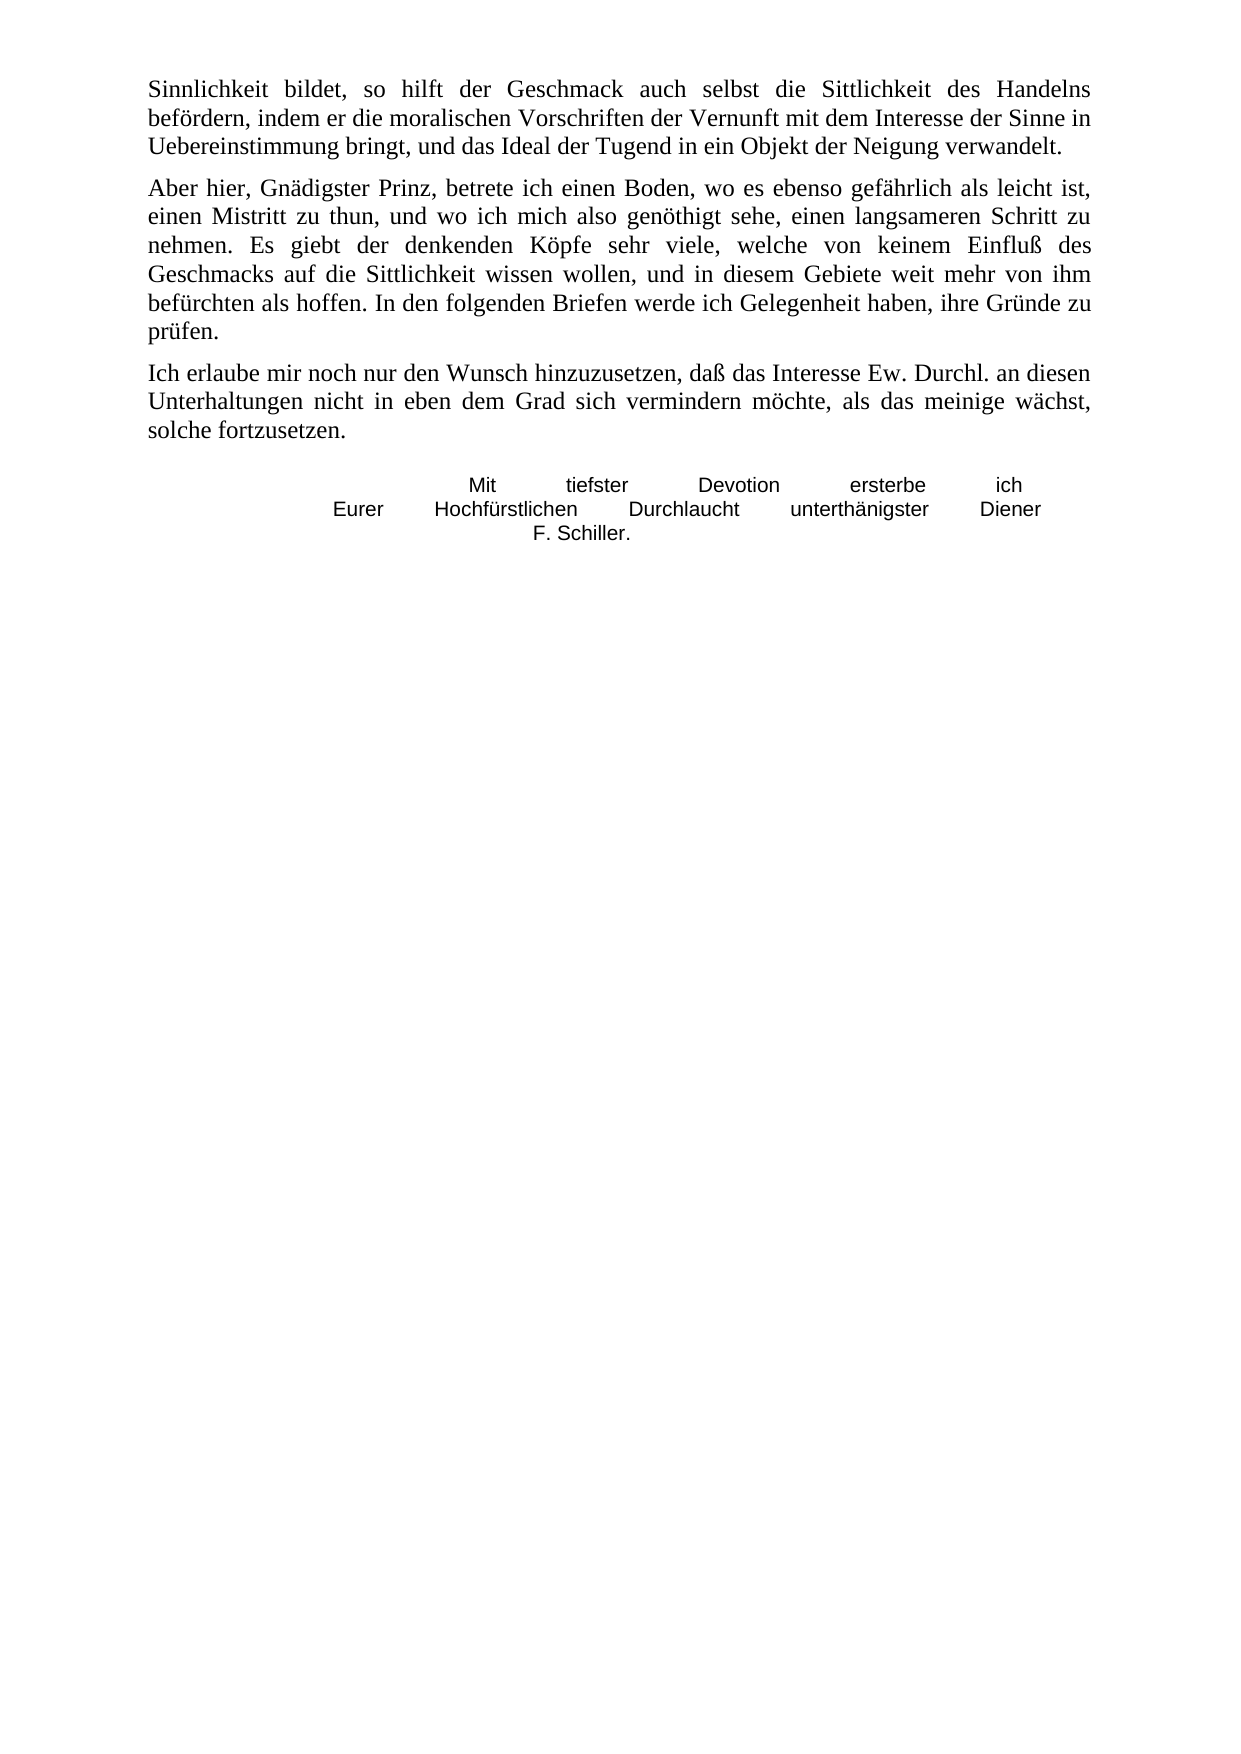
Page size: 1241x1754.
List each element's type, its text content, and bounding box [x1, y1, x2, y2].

text Aber hier, Gnädigster Prinz, betrete ich einen Boden, wo es ebenso gefährlich als leicht ist, einen Mistritt zu thun, und wo ich mich also genöthigt sehe, einen langsameren Schritt zu nehmen. Es giebt der denkenden Köpfe sehr viele, welche von keinem Einfluß des Geschmacks auf die Sittlichkeit wissen wollen, und in diesem Gebiete weit mehr von ihm befürchten als hoffen. In den folgenden Briefen werde ich Gelegenheit haben, ihre Gründe zu prüfen. [148, 173, 1092, 345]
text Mit tiefster Devotion ersterbe ich Eurer Hochfürstlichen Durchlaucht unterthänigster Diener F. Schiller. [148, 473, 1092, 545]
text Sinnlichkeit bildet, so hilft der Geschmack auch selbst die Sittlichkeit des Handelns befördern, indem er die moralischen Vorschriften der Vernunft mit dem Interesse der Sinne in Uebereinstimmung bringt, und das Ideal der Tugend in ein Objekt der Neigung verwandelt. [148, 74, 1092, 160]
text Ich erlaube mir noch nur den Wunsch hinzuzusetzen, daß das Interesse Ew. Durchl. an diesen Unterhaltungen nicht in eben dem Grad sich vermindern möchte, als das meinige wächst, solche fortzusetzen. [148, 358, 1092, 444]
